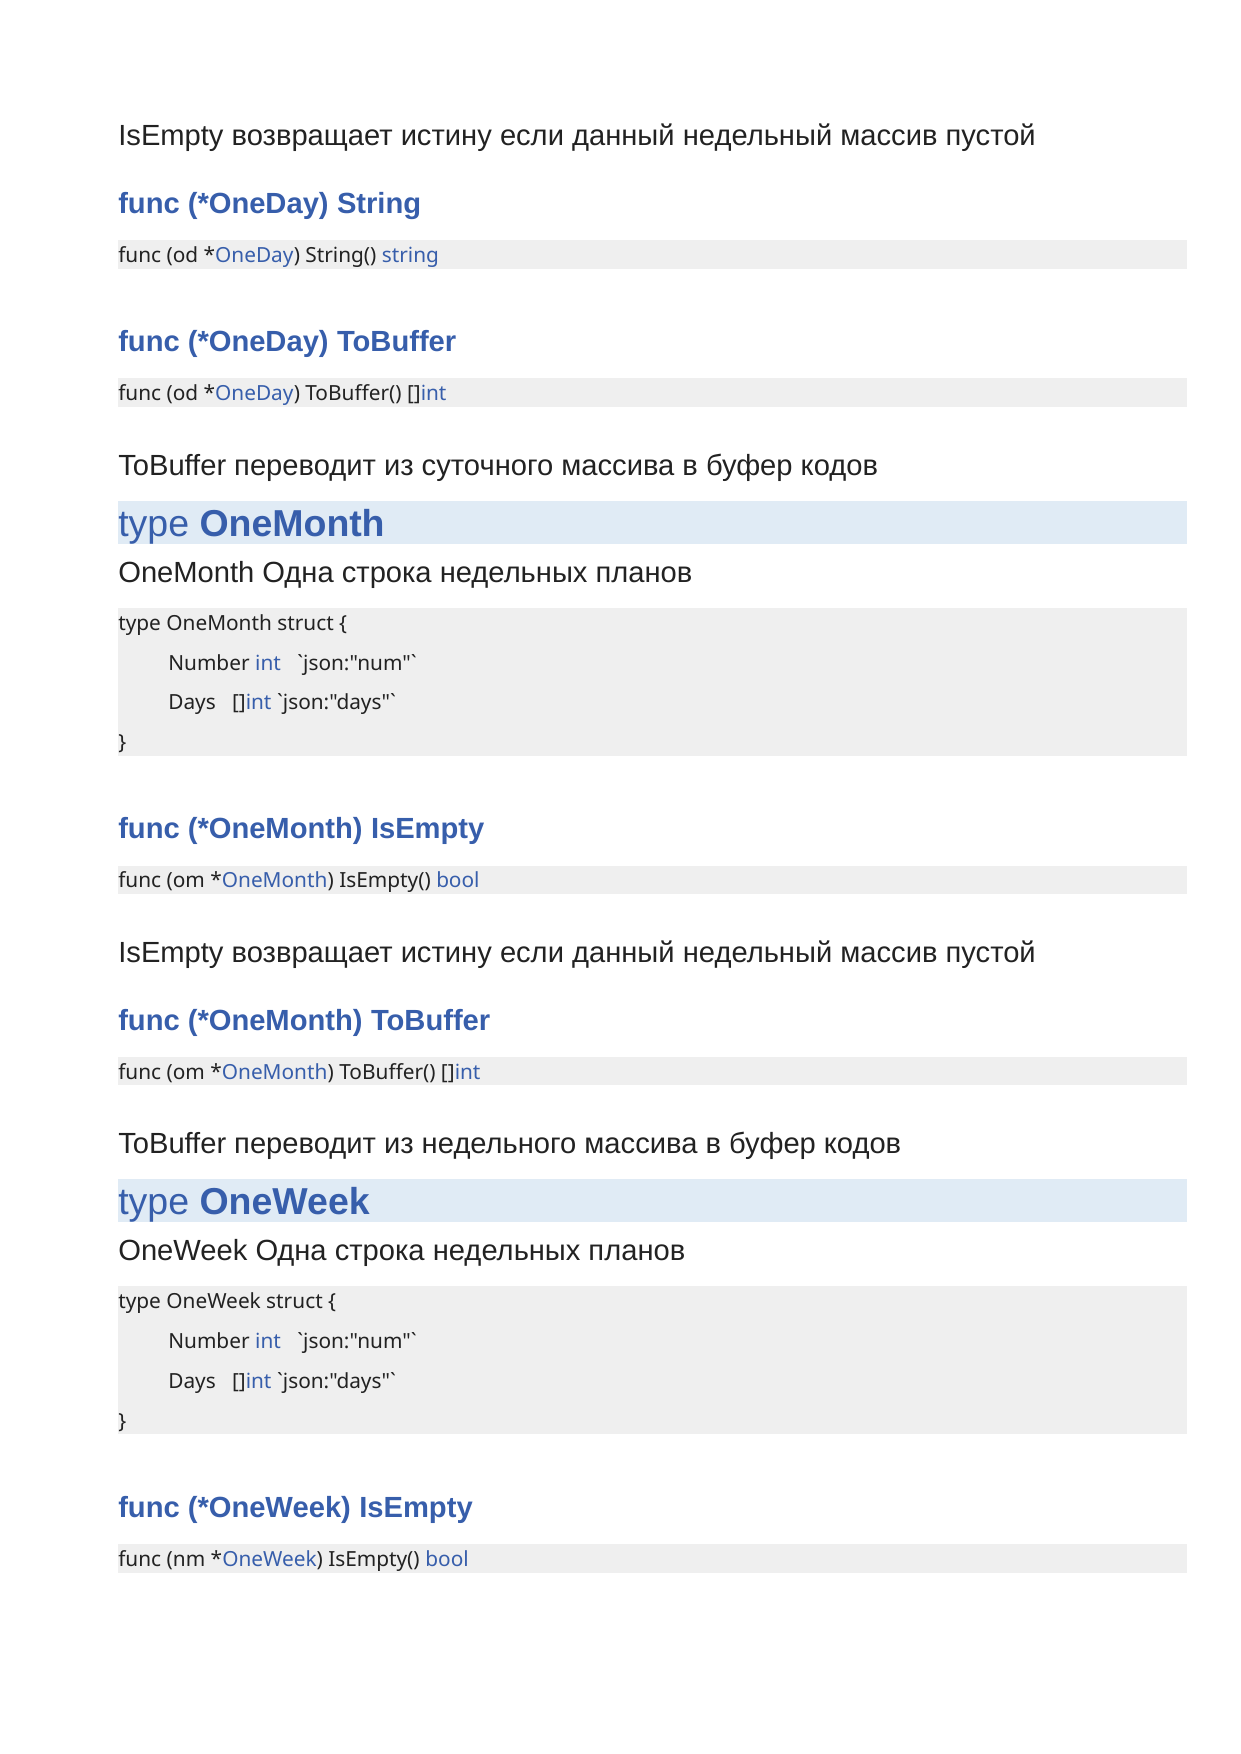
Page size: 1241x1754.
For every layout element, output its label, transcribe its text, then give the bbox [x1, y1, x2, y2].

text } [118, 1406, 1187, 1434]
text func (om *OneMonth) ToBuffer() []int [118, 1057, 1187, 1085]
text IsEmpty возвращает истину если данный недельный массив пустой [118, 935, 1187, 968]
subtitle func (*OneMonth) IsEmpty [118, 811, 1187, 845]
text type OneWeek struct { [118, 1286, 1187, 1315]
text OneWeek Одна строка недельных планов [118, 1233, 1187, 1267]
subtitle type OneMonth [118, 501, 1187, 544]
text Days []int `json:"days"` [118, 687, 1187, 716]
text ToBuffer переводит из недельного массива в буфер кодов [118, 1126, 1187, 1160]
text func (om *OneMonth) IsEmpty() bool [118, 866, 1187, 894]
text func (od *OneDay) String() string [118, 240, 1187, 269]
subtitle func (*OneDay) String [118, 186, 1187, 219]
subtitle func (*OneMonth) ToBuffer [118, 1003, 1187, 1036]
text } [118, 727, 1187, 756]
text Number int `json:"num"` [118, 1326, 1187, 1355]
subtitle func (*OneDay) ToBuffer [118, 324, 1187, 358]
text ToBuffer переводит из суточного массива в буфер кодов [118, 448, 1187, 481]
text OneMonth Одна строка недельных планов [118, 555, 1187, 588]
subtitle type OneWeek [118, 1179, 1187, 1222]
text Days []int `json:"days"` [118, 1366, 1187, 1394]
text type OneMonth struct { [118, 608, 1187, 636]
subtitle func (*OneWeek) IsEmpty [118, 1490, 1187, 1523]
text IsEmpty возвращает истину если данный недельный массив пустой [118, 118, 1187, 152]
text Number int `json:"num"` [118, 648, 1187, 676]
text func (od *OneDay) ToBuffer() []int [118, 378, 1187, 407]
text func (nm *OneWeek) IsEmpty() bool [118, 1544, 1187, 1573]
